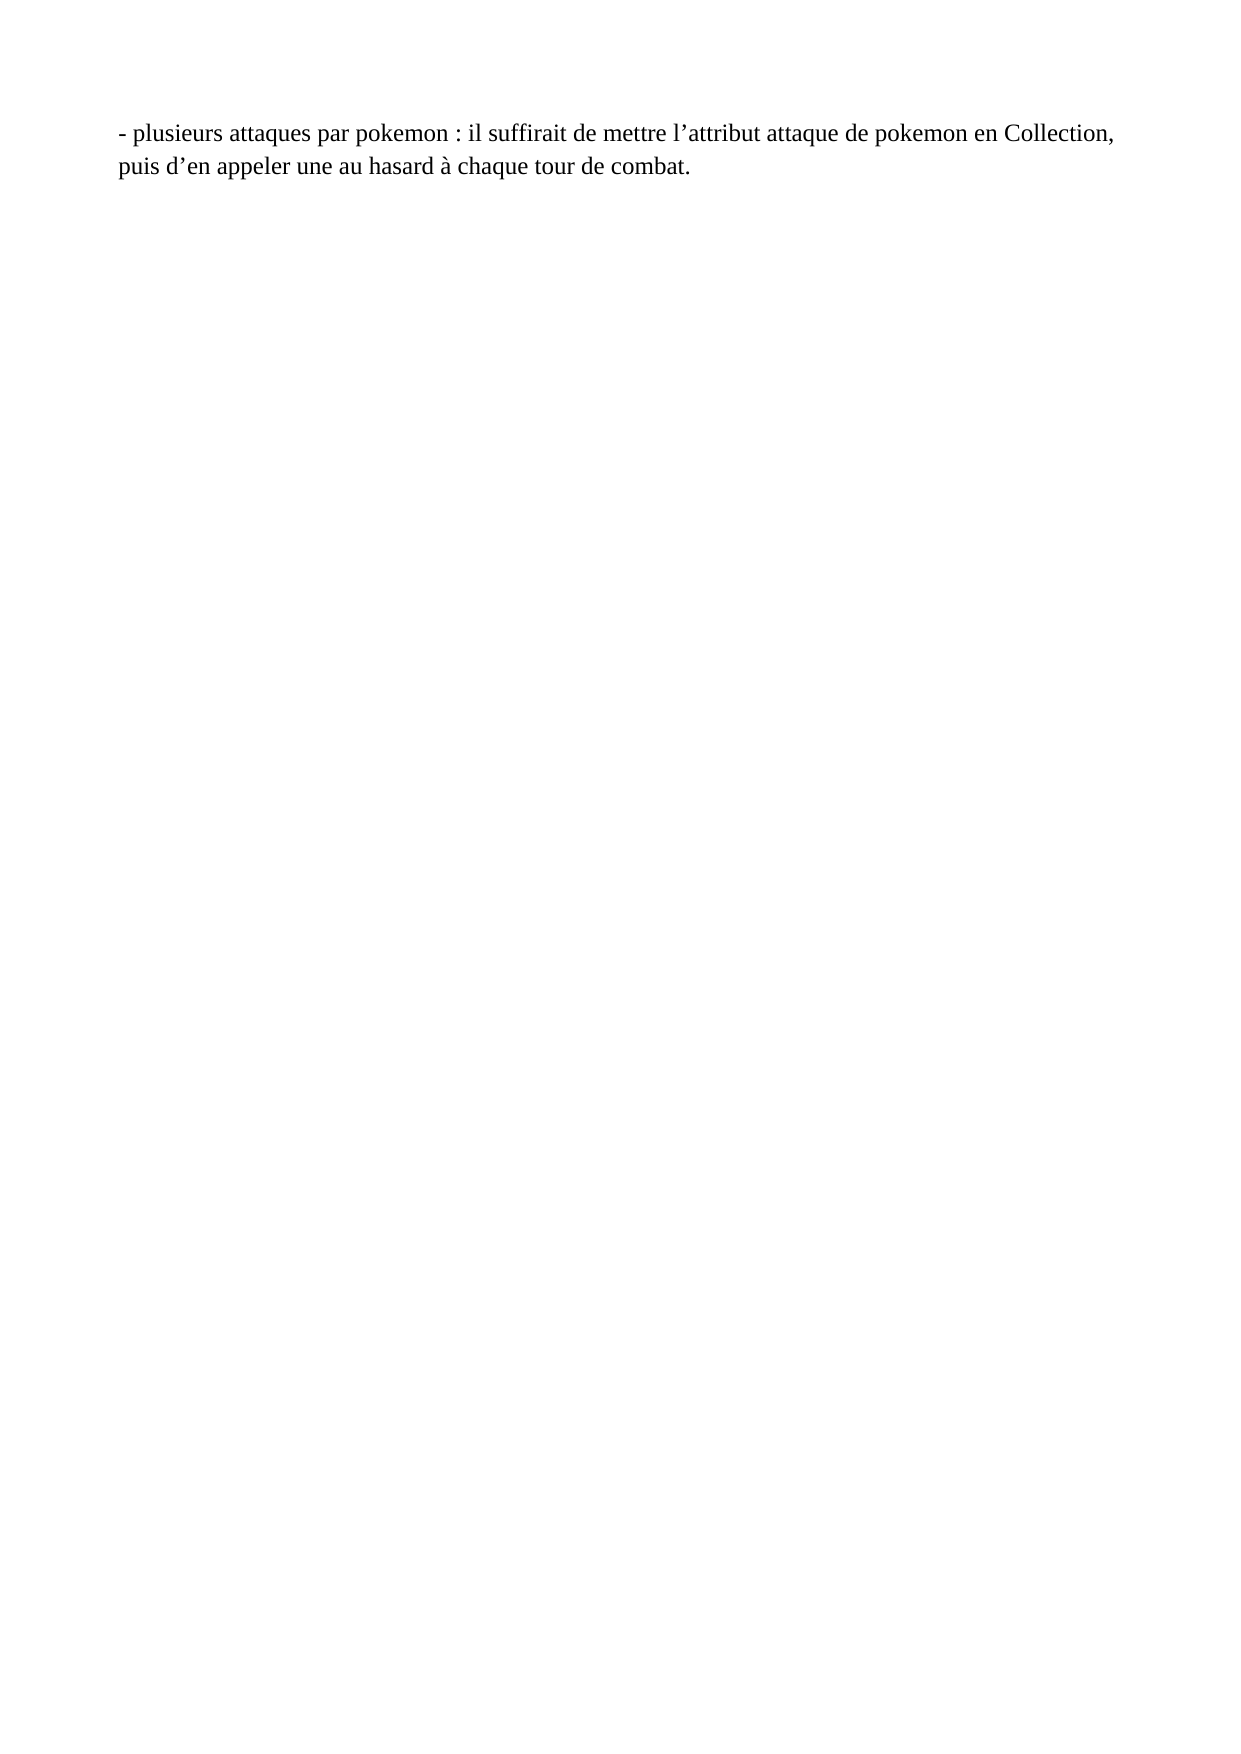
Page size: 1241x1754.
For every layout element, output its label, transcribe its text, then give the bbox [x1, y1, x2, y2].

text - plusieurs attaques par pokemon : il suffirait de mettre l’attribut attaque de pokemon en Collection, puis d’en appeler une au hasard à chaque tour de combat. [118, 118, 1122, 180]
